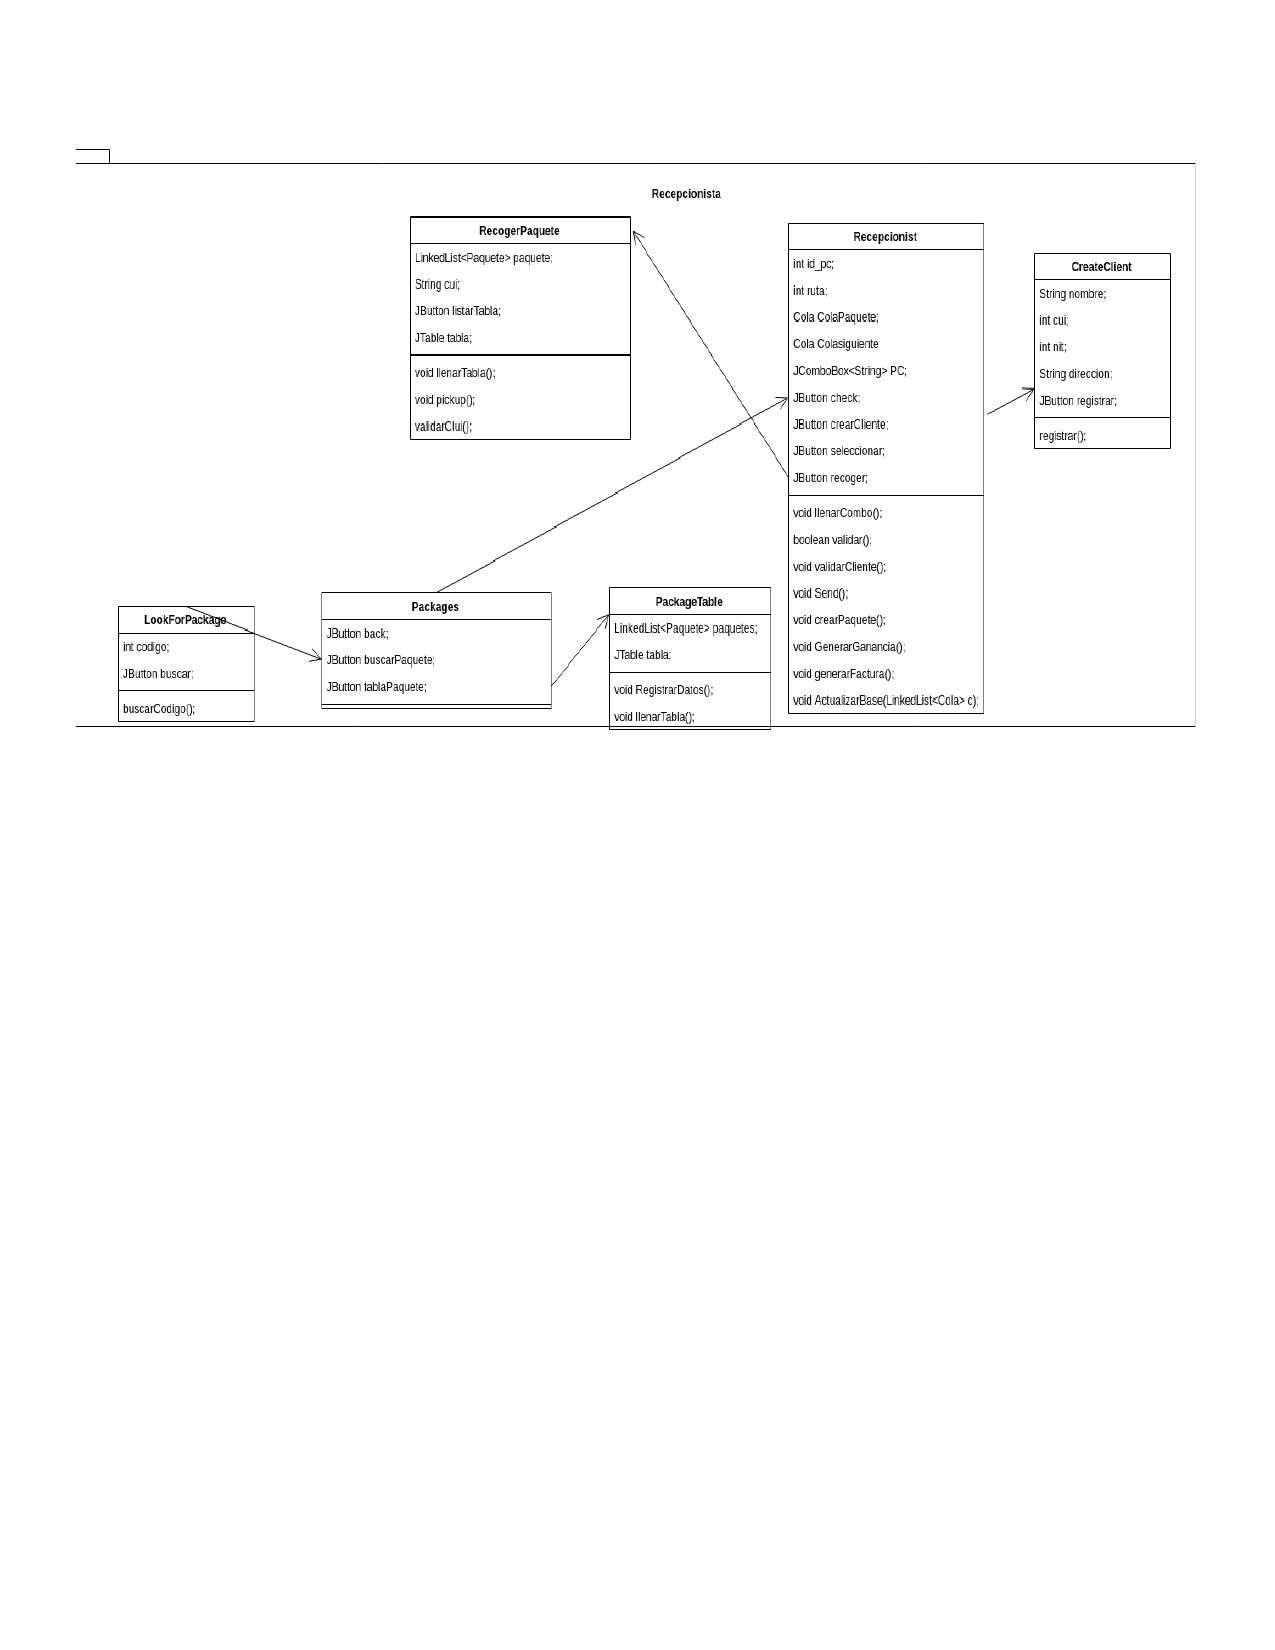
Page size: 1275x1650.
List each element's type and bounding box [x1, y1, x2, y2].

picture [76, 149, 1196, 734]
